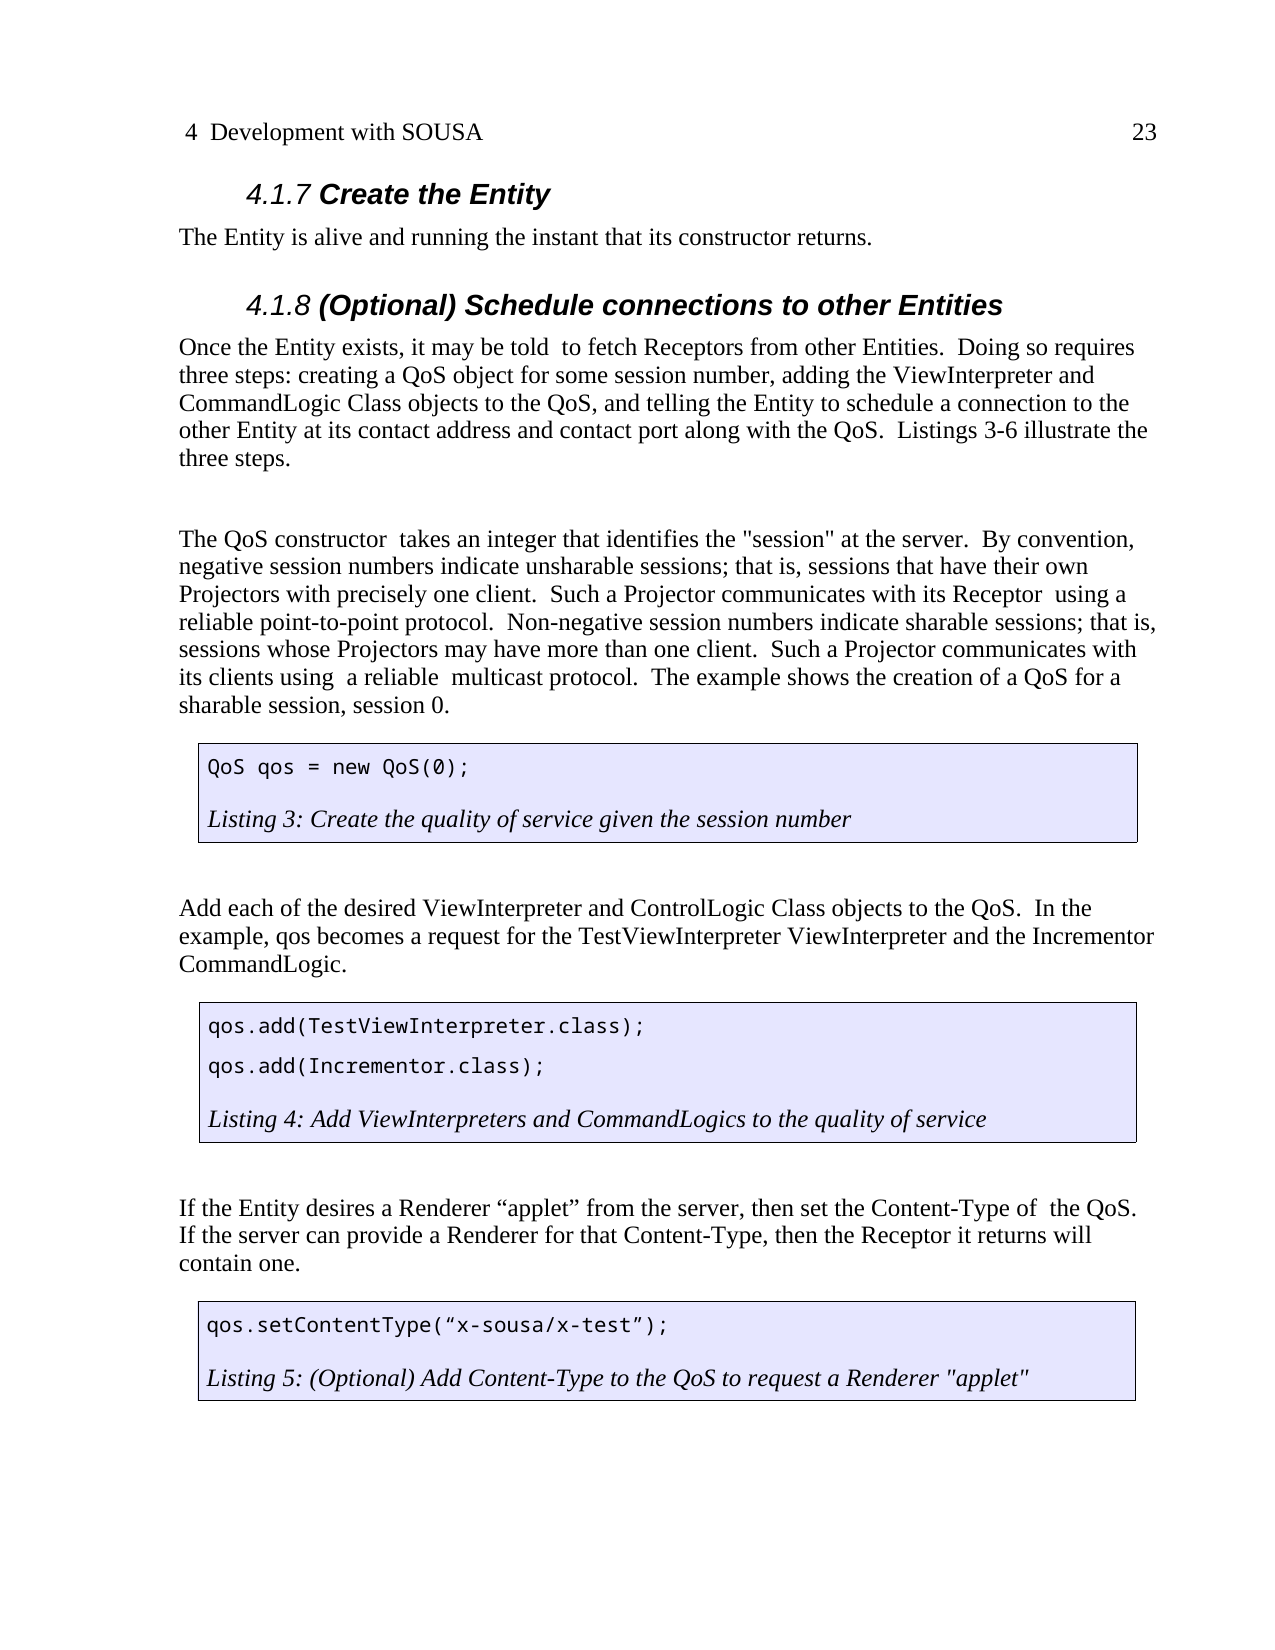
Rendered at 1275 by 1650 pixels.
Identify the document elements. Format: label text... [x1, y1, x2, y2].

list Listing 3: Create the quality of service given the session number [207, 806, 1128, 833]
text The Entity is alive and running the instant that its constructor returns. [178, 223, 1157, 251]
text If the Entity desires a Renderer “applet” from the server, then set the Content-Type of the QoS. If the server can provide a Renderer for that Content-Type, then the Receptor it returns will contain one. [178, 1194, 1157, 1277]
text Add each of the desired ViewInterpreter and ControlLogic Class objects to the QoS. In the example, qos becomes a request for the TestViewInterpreter ViewInterpreter and the Incrementor CommandLogic. [178, 894, 1157, 977]
subtitle Create the Entity [238, 178, 1157, 211]
text Once the Entity exists, it may be told to fetch Receptors from other Entities. Doing so requires three steps: creating a QoS object for some session number, adding the ViewInterpreter and CommandLogic Class objects to the QoS, and telling the Entity to schedule a connection to the other Entity at its contact address and contact port along with the QoS. Listings 3-6 illustrate the three steps. [178, 333, 1157, 472]
text qos.setContentType(“x-sousa/x-test”); [206, 1310, 1126, 1339]
subtitle (Optional) Schedule connections to other Entities [238, 288, 1157, 321]
text The QoS constructor takes an integer that identifies the "session" at the server. By convention, negative session numbers indicate unsharable sessions; that is, sessions that have their own Projectors with precisely one client. Such a Projector communicates with its Receptor using a reliable point-to-point protocol. Non-negative session numbers indicate sharable sessions; that is, sessions whose Projectors may have more than one client. Such a Projector communicates with its clients using a reliable multicast protocol. The example shows the creation of a QoS for a sharable session, session 0. [178, 525, 1157, 719]
list Listing 4: Add ViewInterpreters and CommandLogics to the quality of service [208, 1105, 1127, 1133]
list Listing 5: (Optional) Add Content-Type to the QoS to request a Renderer "applet" [206, 1364, 1126, 1392]
text QoS qos = new QoS(0); [207, 752, 1128, 781]
text qos.add(Incrementor.class); [208, 1052, 1127, 1080]
text qos.add(TestViewInterpreter.class); [208, 1011, 1127, 1039]
